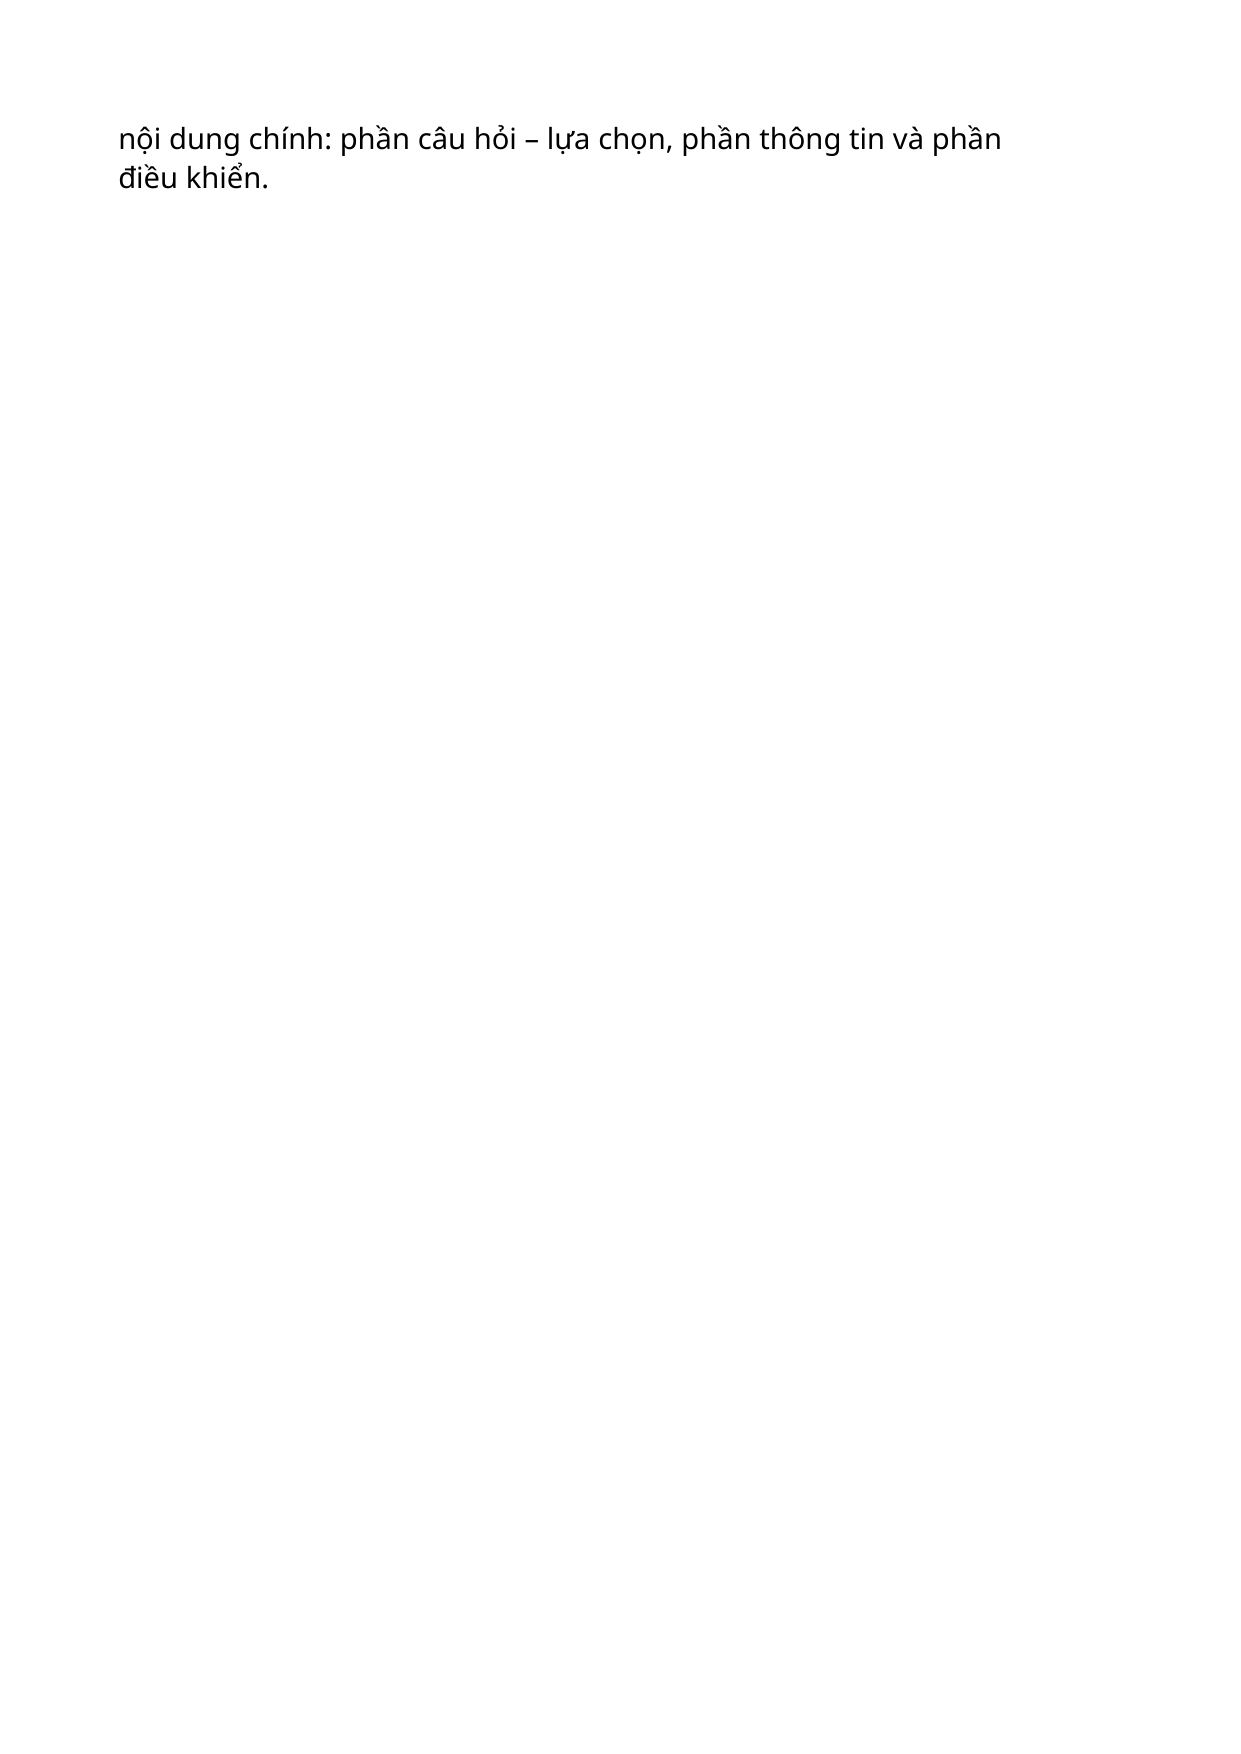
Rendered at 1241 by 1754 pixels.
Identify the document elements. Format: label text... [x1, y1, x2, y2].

text nội dung chính: phần câu hỏi – lựa chọn, phần thông tin và phần điều khiển. [118, 118, 1004, 197]
